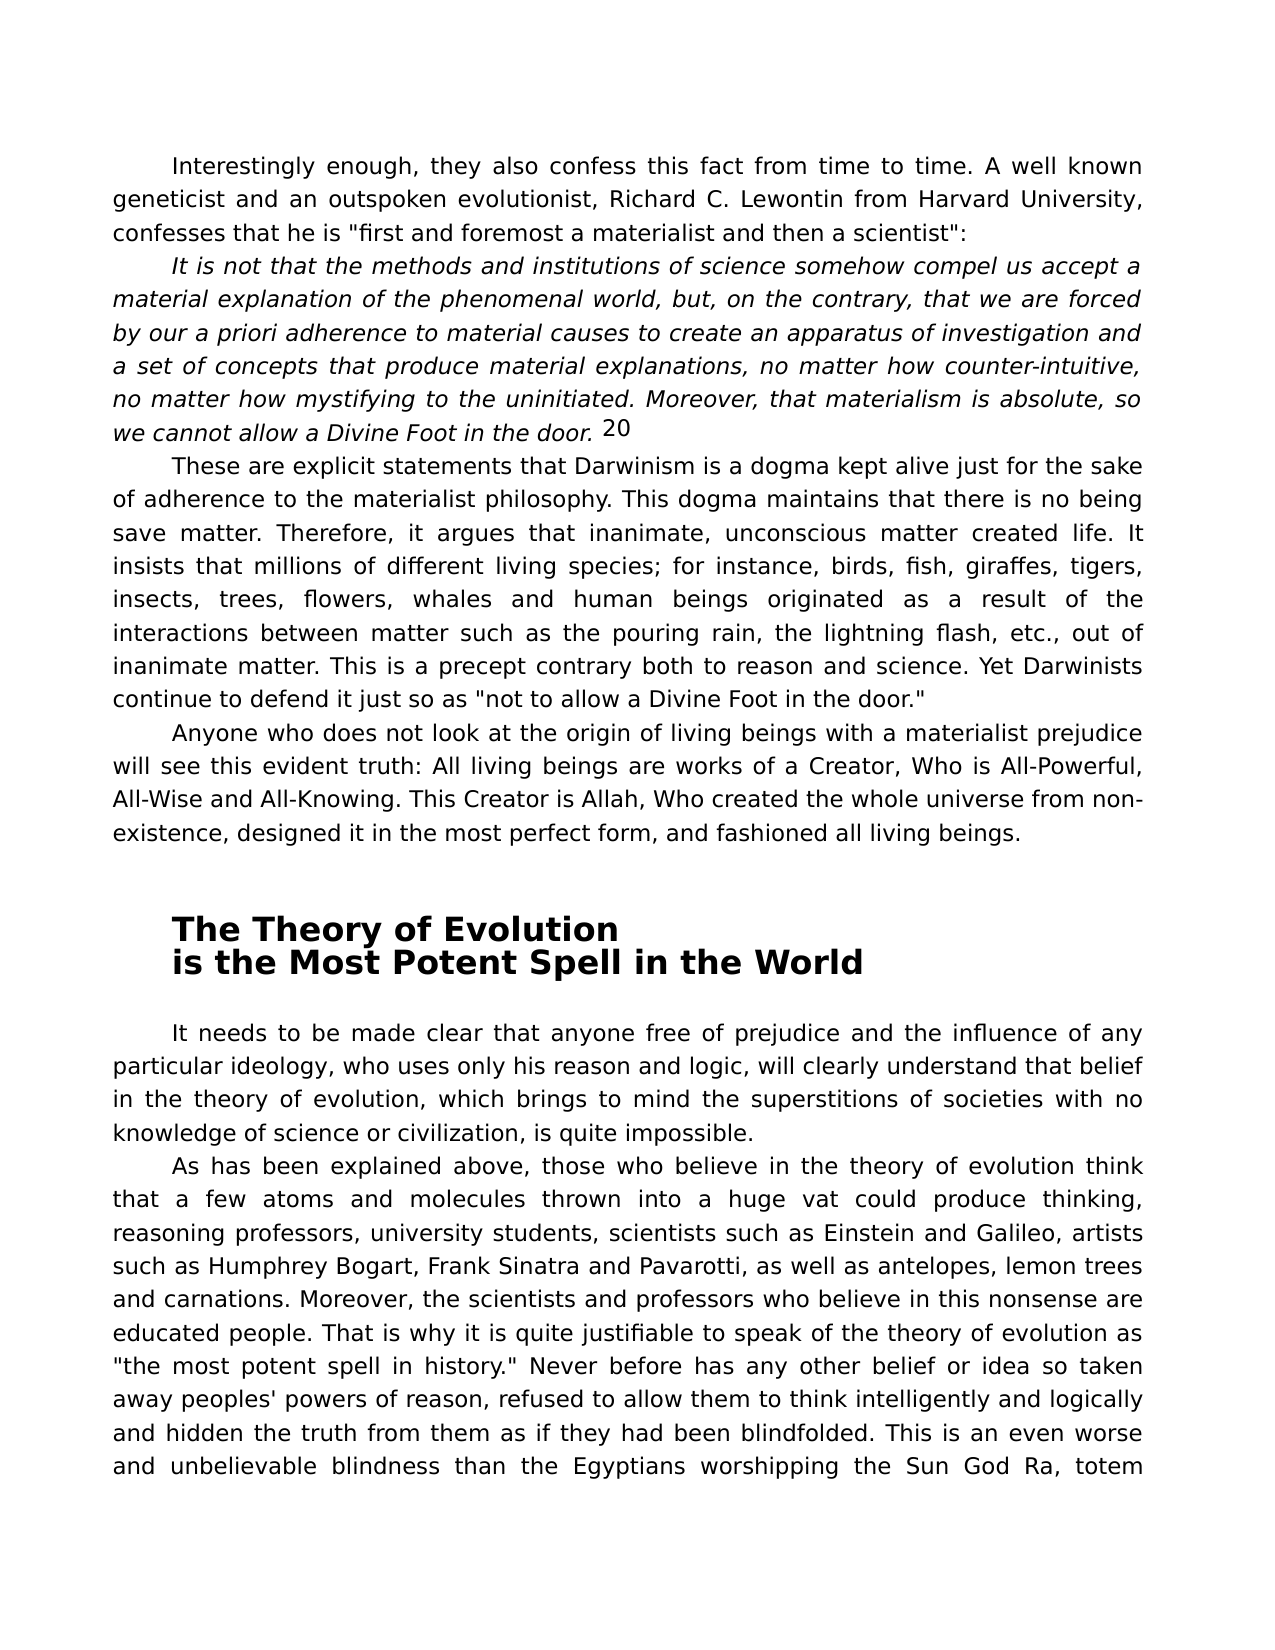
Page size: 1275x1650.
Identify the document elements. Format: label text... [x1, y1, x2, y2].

text Interestingly enough, they also confess this fact from time to time. A well known geneticist and an outspoken evolutionist, Richard C. Lewontin from Harvard University, confesses that he is "first and foremost a materialist and then a scientist": [112, 148, 1145, 248]
text is the Most Potent Spell in the World [112, 948, 1145, 981]
text It is not that the methods and institutions of science somehow compel us accept a material explanation of the phenomenal world, but, on the contrary, that we are forced by our a priori adherence to material causes to create an apparatus of investigation and a set of concepts that produce material explanations, no matter how counter-intuitive, no matter how mystifying to the uninitiated. Moreover, that materialism is absolute, so we cannot allow a Divine Foot in the door. 20 [112, 248, 1145, 448]
text These are explicit statements that Darwinism is a dogma kept alive just for the sake of adherence to the materialist philosophy. This dogma maintains that there is no being save matter. Therefore, it argues that inanimate, unconscious matter created life. It insists that millions of different living species; for instance, birds, fish, giraffes, tigers, insects, trees, flowers, whales and human beings originated as a result of the interactions between matter such as the pouring rain, the lightning flash, etc., out of inanimate matter. This is a precept contrary both to reason and science. Yet Darwinists continue to defend it just so as "not to allow a Divine Foot in the door." [112, 448, 1145, 714]
text Anyone who does not look at the origin of living beings with a materialist prejudice will see this evident truth: All living beings are works of a Creator, Who is All-Powerful, All-Wise and All-Knowing. This Creator is Allah, Who created the whole universe from non-existence, designed it in the most perfect form, and fashioned all living beings. [112, 714, 1145, 848]
text As has been explained above, those who believe in the theory of evolution think that a few atoms and molecules thrown into a huge vat could produce thinking, reasoning professors, university students, scientists such as Einstein and Galileo, artists such as Humphrey Bogart, Frank Sinatra and Pavarotti, as well as antelopes, lemon trees and carnations. Moreover, the scientists and professors who believe in this nonsense are educated people. That is why it is quite justifiable to speak of the theory of evolution as "the most potent spell in history." Never before has any other belief or idea so taken away peoples' powers of reason, refused to allow them to think intelligently and logically and hidden the truth from them as if they had been blindfolded. This is an even worse and unbelievable blindness than the Egyptians worshipping the Sun God Ra, totem [112, 1148, 1145, 1481]
text The Theory of Evolution [112, 914, 1145, 948]
text It needs to be made clear that anyone free of prejudice and the influence of any particular ideology, who uses only his reason and logic, will clearly understand that belief in the theory of evolution, which brings to mind the superstitions of societies with no knowledge of science or civilization, is quite impossible. [112, 1014, 1145, 1148]
